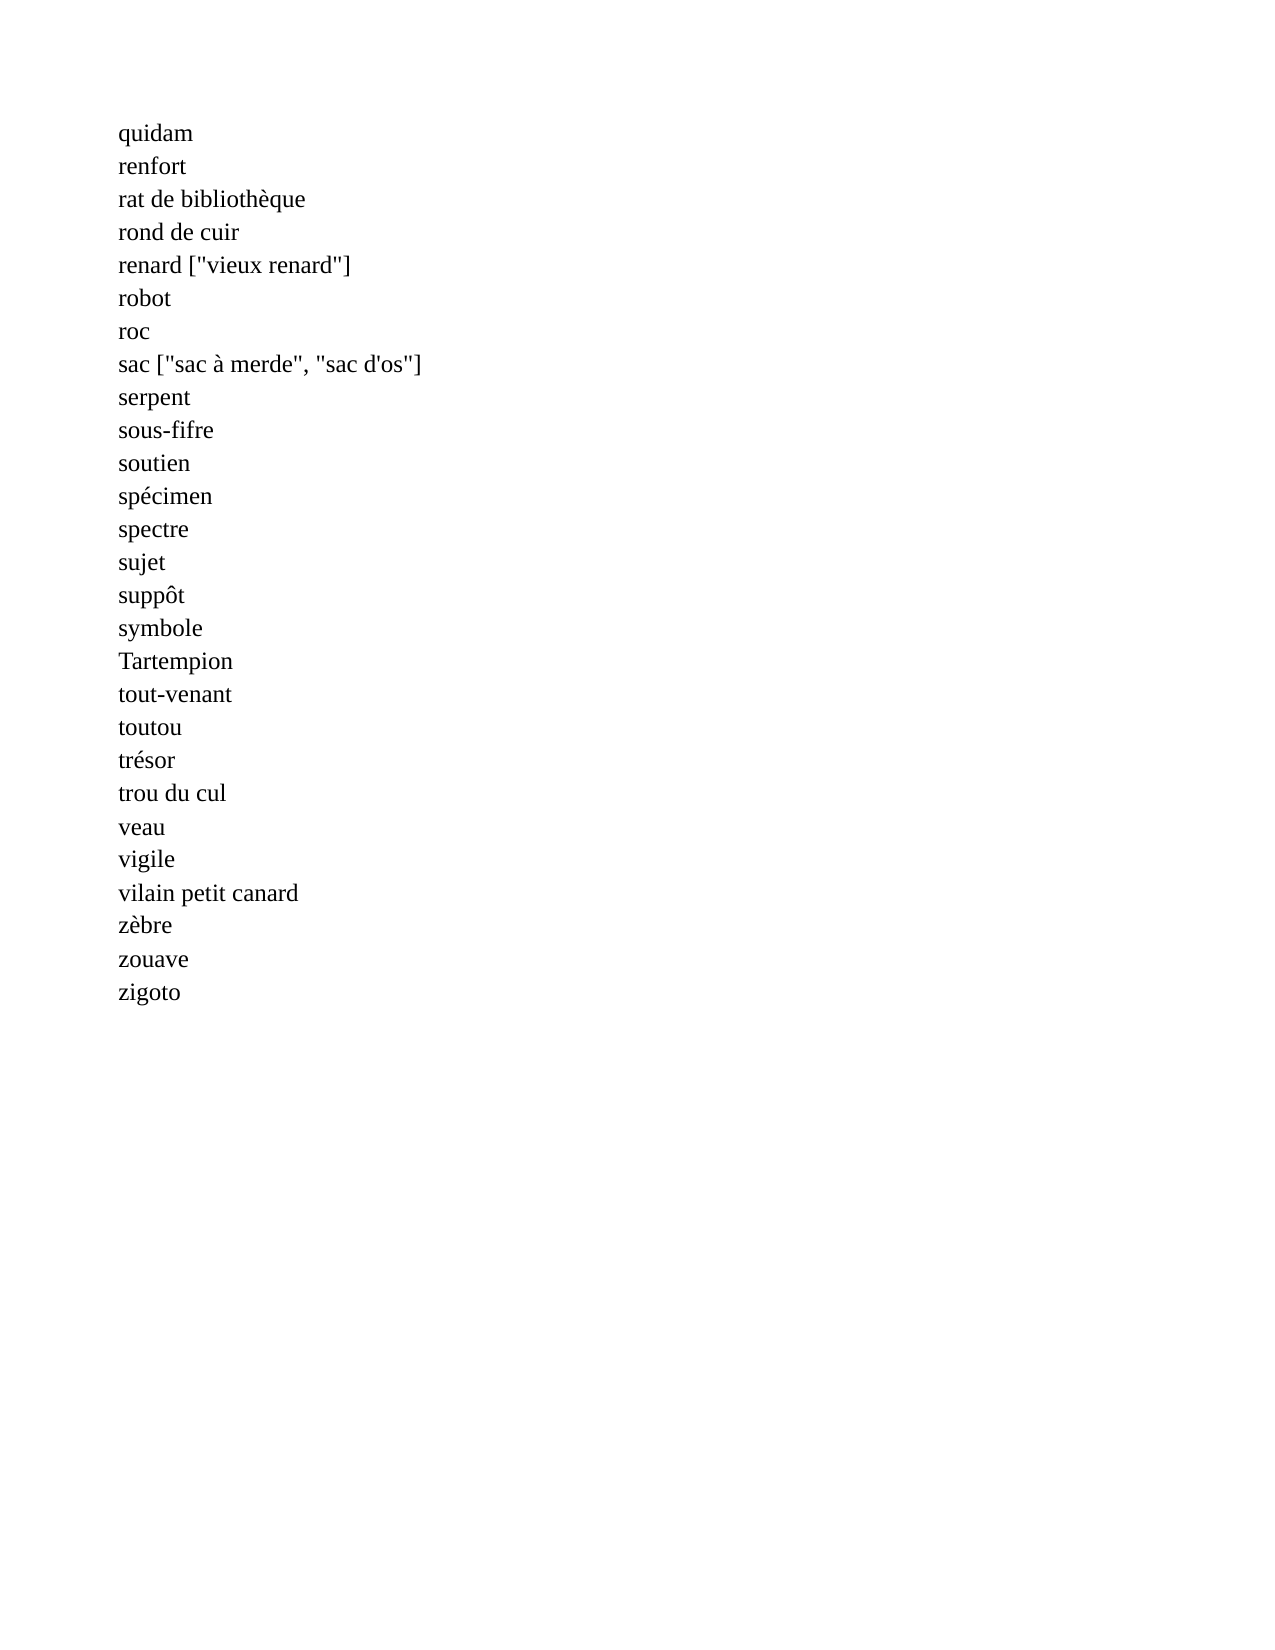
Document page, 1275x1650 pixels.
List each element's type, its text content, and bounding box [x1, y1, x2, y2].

text quidam renfort rat de bibliothèque rond de cuir renard ["vieux renard"] robot roc sac ["sac à merde", "sac d'os"] serpent sous-fifre soutien spécimen spectre sujet suppôt symbole Tartempion tout-venant toutou trésor trou du cul veau vigile vilain petit canard zèbre zouave zigoto [118, 118, 1157, 1005]
